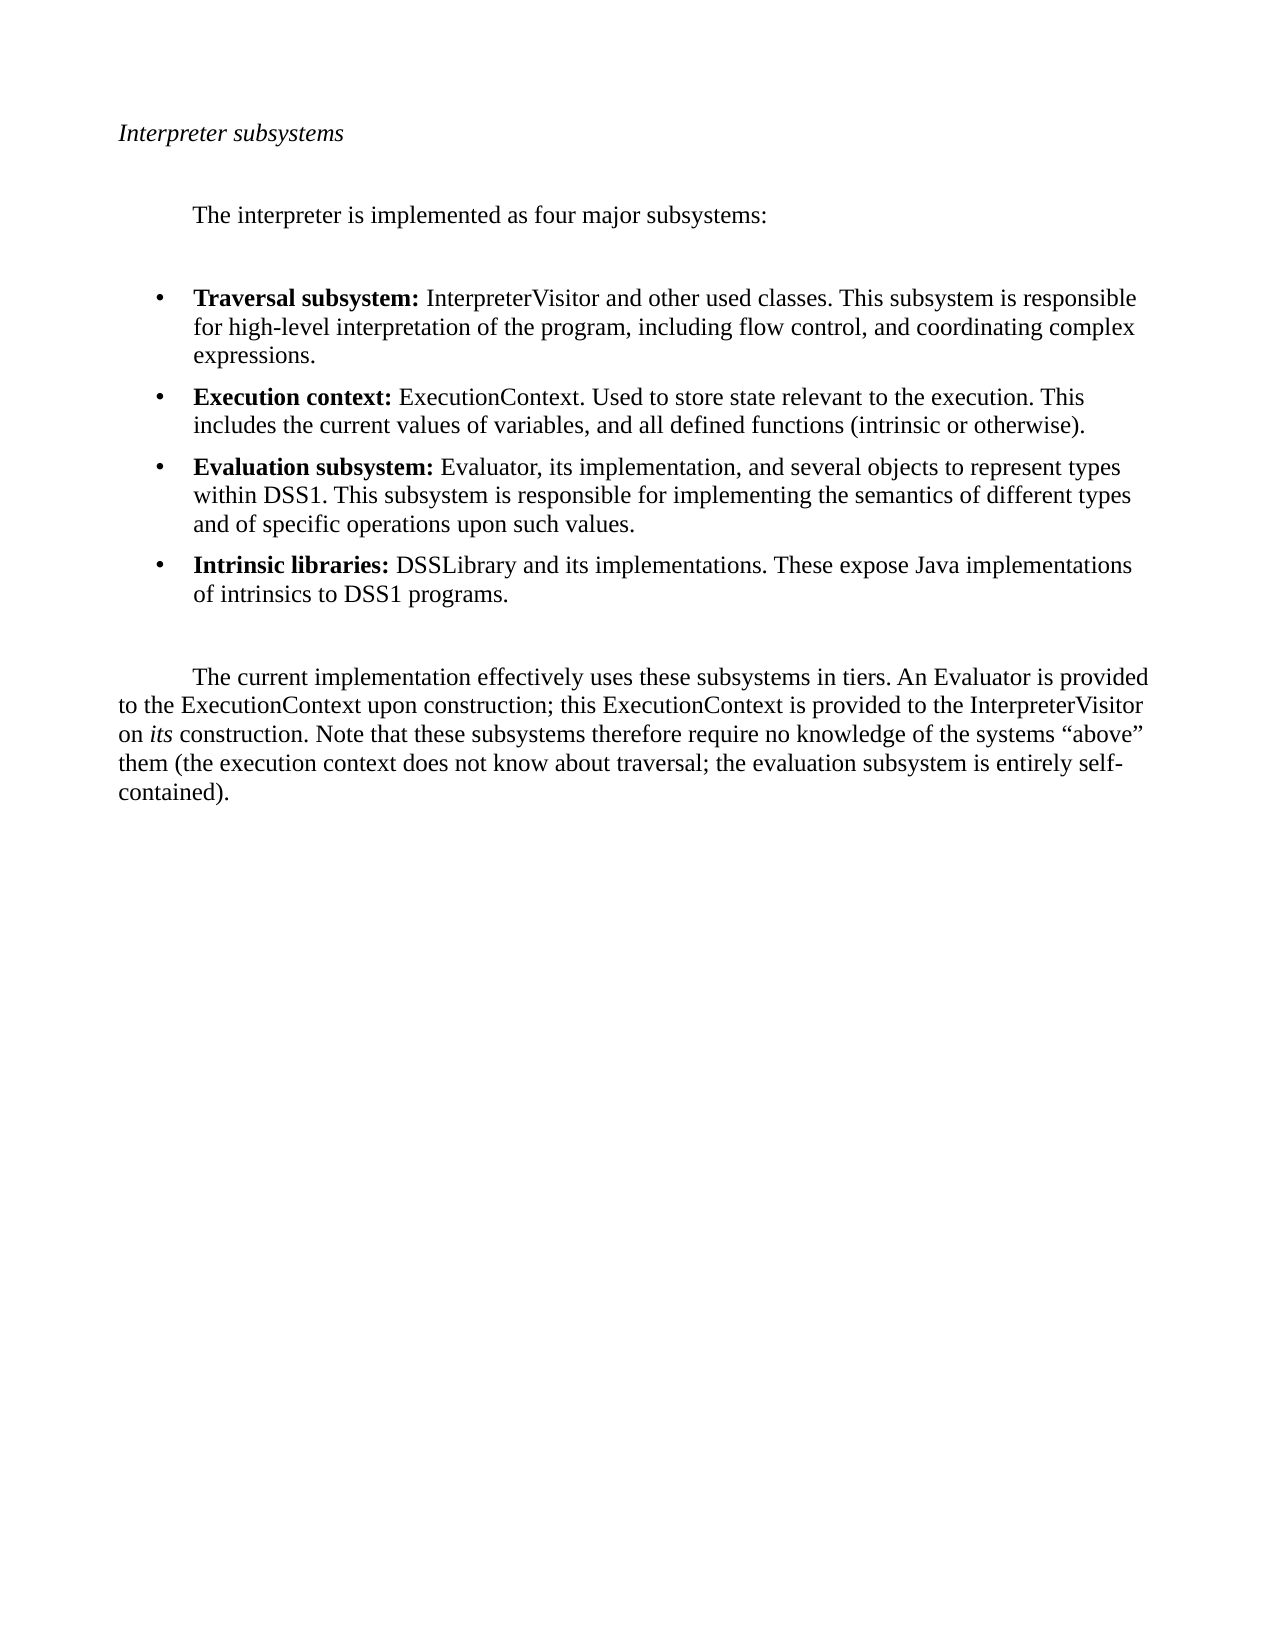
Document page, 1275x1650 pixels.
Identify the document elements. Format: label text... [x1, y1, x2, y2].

list Traversal subsystem: InterpreterVisitor and other used classes. This subsystem is responsible for high-level interpretation of the program, including flow control, and coordinating complex expressions. [156, 283, 1157, 369]
text The current implementation effectively uses these subsystems in tiers. An Evaluator is provided to the ExecutionContext upon construction; this ExecutionContext is provided to the InterpreterVisitor on its construction. Note that these subsystems therefore require no knowledge of the systems “above” them (the execution context does not know about traversal; the evaluation subsystem is entirely self-contained). [118, 662, 1157, 806]
list Intrinsic libraries: DSSLibrary and its implementations. These expose Java implementations of intrinsics to DSS1 programs. [156, 551, 1157, 608]
text Interpreter subsystems [118, 118, 1157, 147]
list Execution context: ExecutionContext. Used to store state relevant to the execution. This includes the current values of variables, and all defined functions (intrinsic or otherwise). [156, 382, 1157, 439]
list Evaluation subsystem: Evaluator, its implementation, and several objects to represent types within DSS1. This subsystem is responsible for implementing the semantics of different types and of specific operations upon such values. [156, 452, 1157, 538]
text The interpreter is implemented as four major subsystems: [118, 201, 1157, 229]
